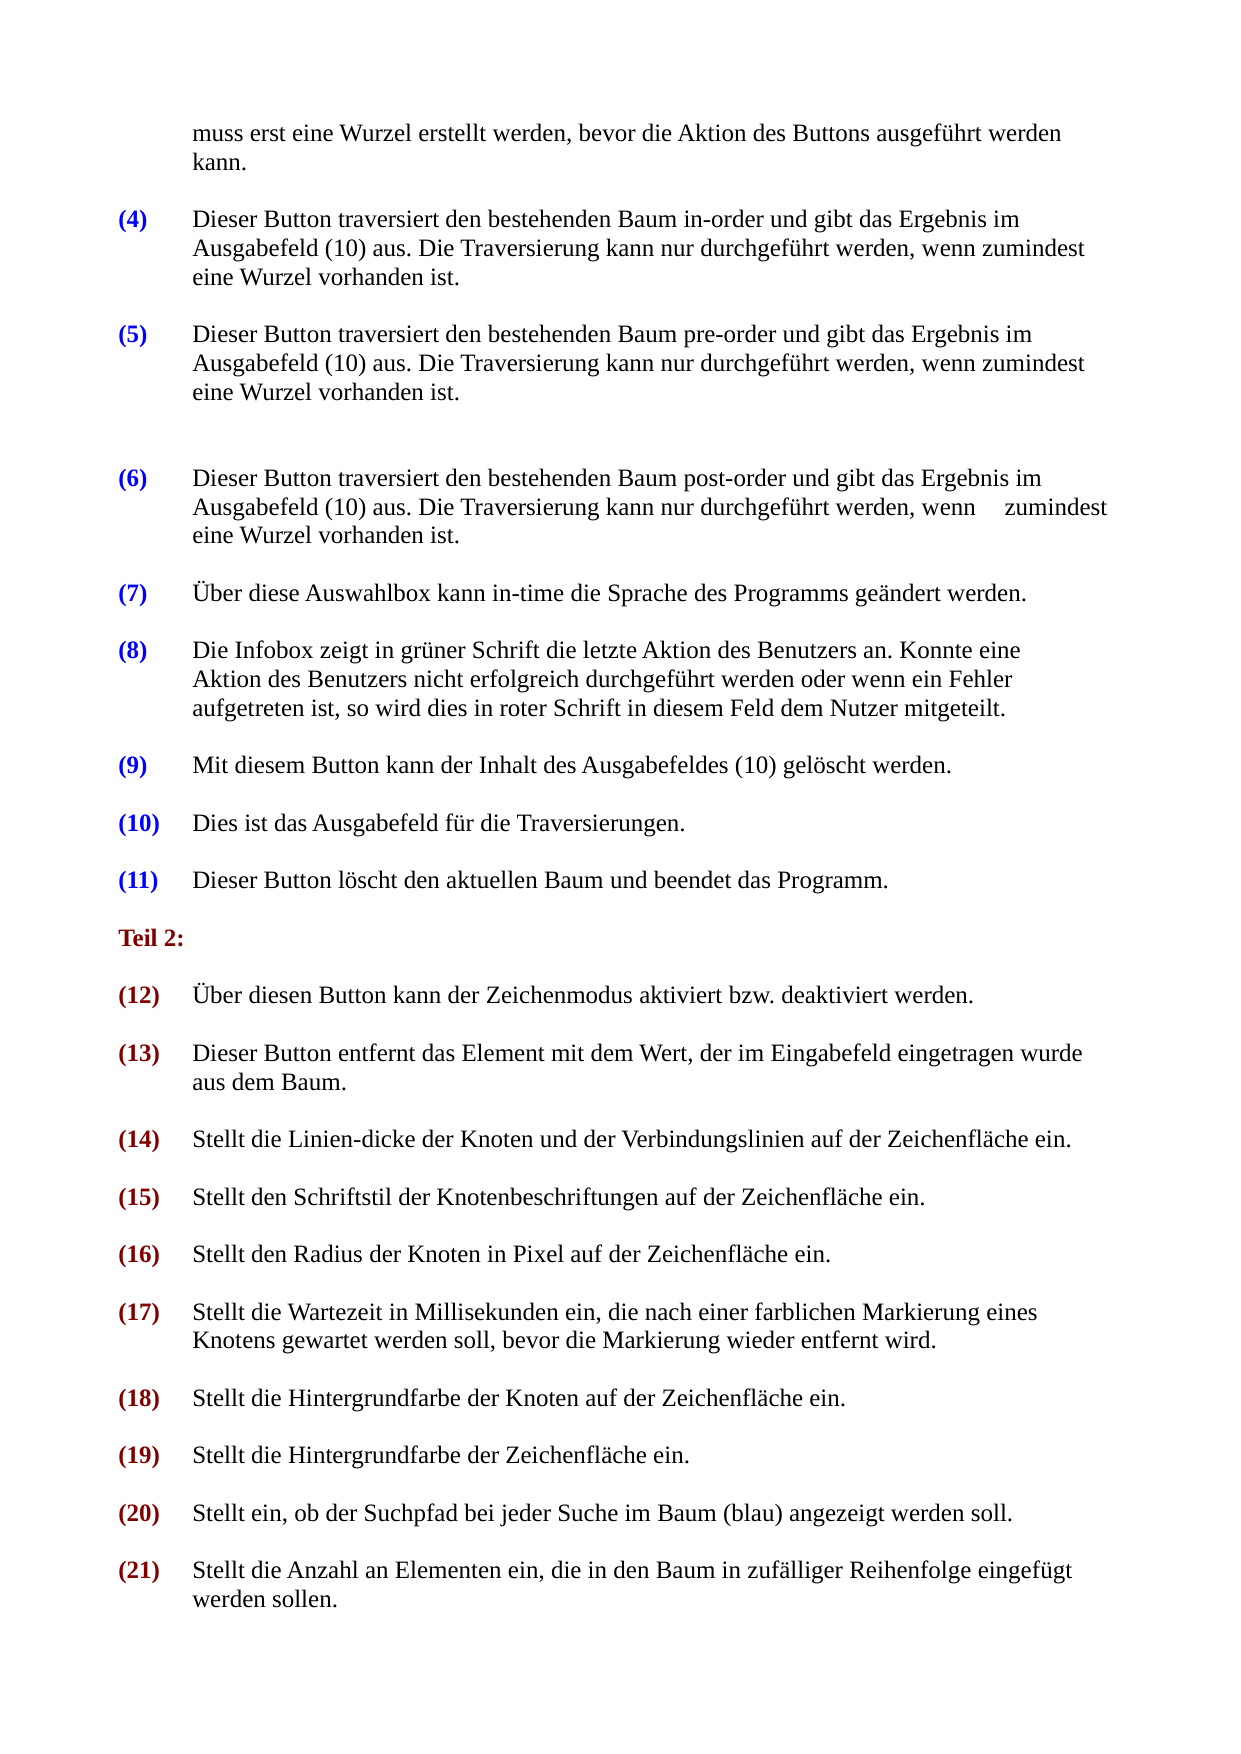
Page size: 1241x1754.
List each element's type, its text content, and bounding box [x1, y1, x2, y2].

text (15) Stellt den Schriftstil der Knotenbeschriftungen auf der Zeichenfläche ein. [118, 1182, 1122, 1211]
text (20) Stellt ein, ob der Suchpfad bei jeder Suche im Baum (blau) angezeigt werden soll. [118, 1498, 1122, 1527]
text (19) Stellt die Hintergrundfarbe der Zeichenfläche ein. [118, 1441, 1122, 1469]
text (13) Dieser Button entfernt das Element mit dem Wert, der im Eingabefeld eingetragen wurde aus dem Baum. [118, 1038, 1122, 1096]
list (11) Dieser Button löscht den aktuellen Baum und beendet das Programm. [118, 866, 1122, 894]
text (17) Stellt die Wartezeit in Millisekunden ein, die nach einer farblichen Markierung eines Knotens gewartet werden soll, bevor die Markierung wieder entfernt wird. [118, 1297, 1122, 1354]
text (21) Stellt die Anzahl an Elementen ein, die in den Baum in zufälliger Reihenfolge eingefügt werden sollen. [118, 1556, 1122, 1613]
list (7) Über diese Auswahlbox kann in-time die Sprache des Programms geändert werden. [118, 578, 1122, 607]
text (14) Stellt die Linien-dicke der Knoten und der Verbindungslinien auf der Zeichenfläche ein. [118, 1124, 1122, 1153]
list (8) Die Infobox zeigt in grüner Schrift die letzte Aktion des Benutzers an. Konnte eine Aktion des Benutzers nicht erfolgreich durchgeführt werden oder wenn ein Fehler aufgetreten ist, so wird dies in roter Schrift in diesem Feld dem Nutzer mitgeteilt. [118, 636, 1122, 722]
list muss erst eine Wurzel erstellt werden, bevor die Aktion des Buttons ausgeführt werden kann. [118, 118, 1122, 176]
text (16) Stellt den Radius der Knoten in Pixel auf der Zeichenfläche ein. [118, 1239, 1122, 1268]
list (5) Dieser Button traversiert den bestehenden Baum pre-order und gibt das Ergebnis im Ausgabefeld (10) aus. Die Traversierung kann nur durchgeführt werden, wenn zumindest eine Wurzel vorhanden ist. [118, 319, 1122, 406]
list (9) Mit diesem Button kann der Inhalt des Ausgabefeldes (10) gelöscht werden. [118, 751, 1122, 779]
list (6) Dieser Button traversiert den bestehenden Baum post-order und gibt das Ergebnis im Ausgabefeld (10) aus. Die Traversierung kann nur durchgeführt werden, wenn zumindest eine Wurzel vorhanden ist. [118, 463, 1122, 549]
list (10) Dies ist das Ausgabefeld für die Traversierungen. [118, 808, 1122, 837]
list (4) Dieser Button traversiert den bestehenden Baum in-order und gibt das Ergebnis im Ausgabefeld (10) aus. Die Traversierung kann nur durchgeführt werden, wenn zumindest eine Wurzel vorhanden ist. [118, 204, 1122, 291]
text (12) Über diesen Button kann der Zeichenmodus aktiviert bzw. deaktiviert werden. [118, 981, 1122, 1009]
text Teil 2: [118, 923, 1122, 952]
text (18) Stellt die Hintergrundfarbe der Knoten auf der Zeichenfläche ein. [118, 1383, 1122, 1412]
